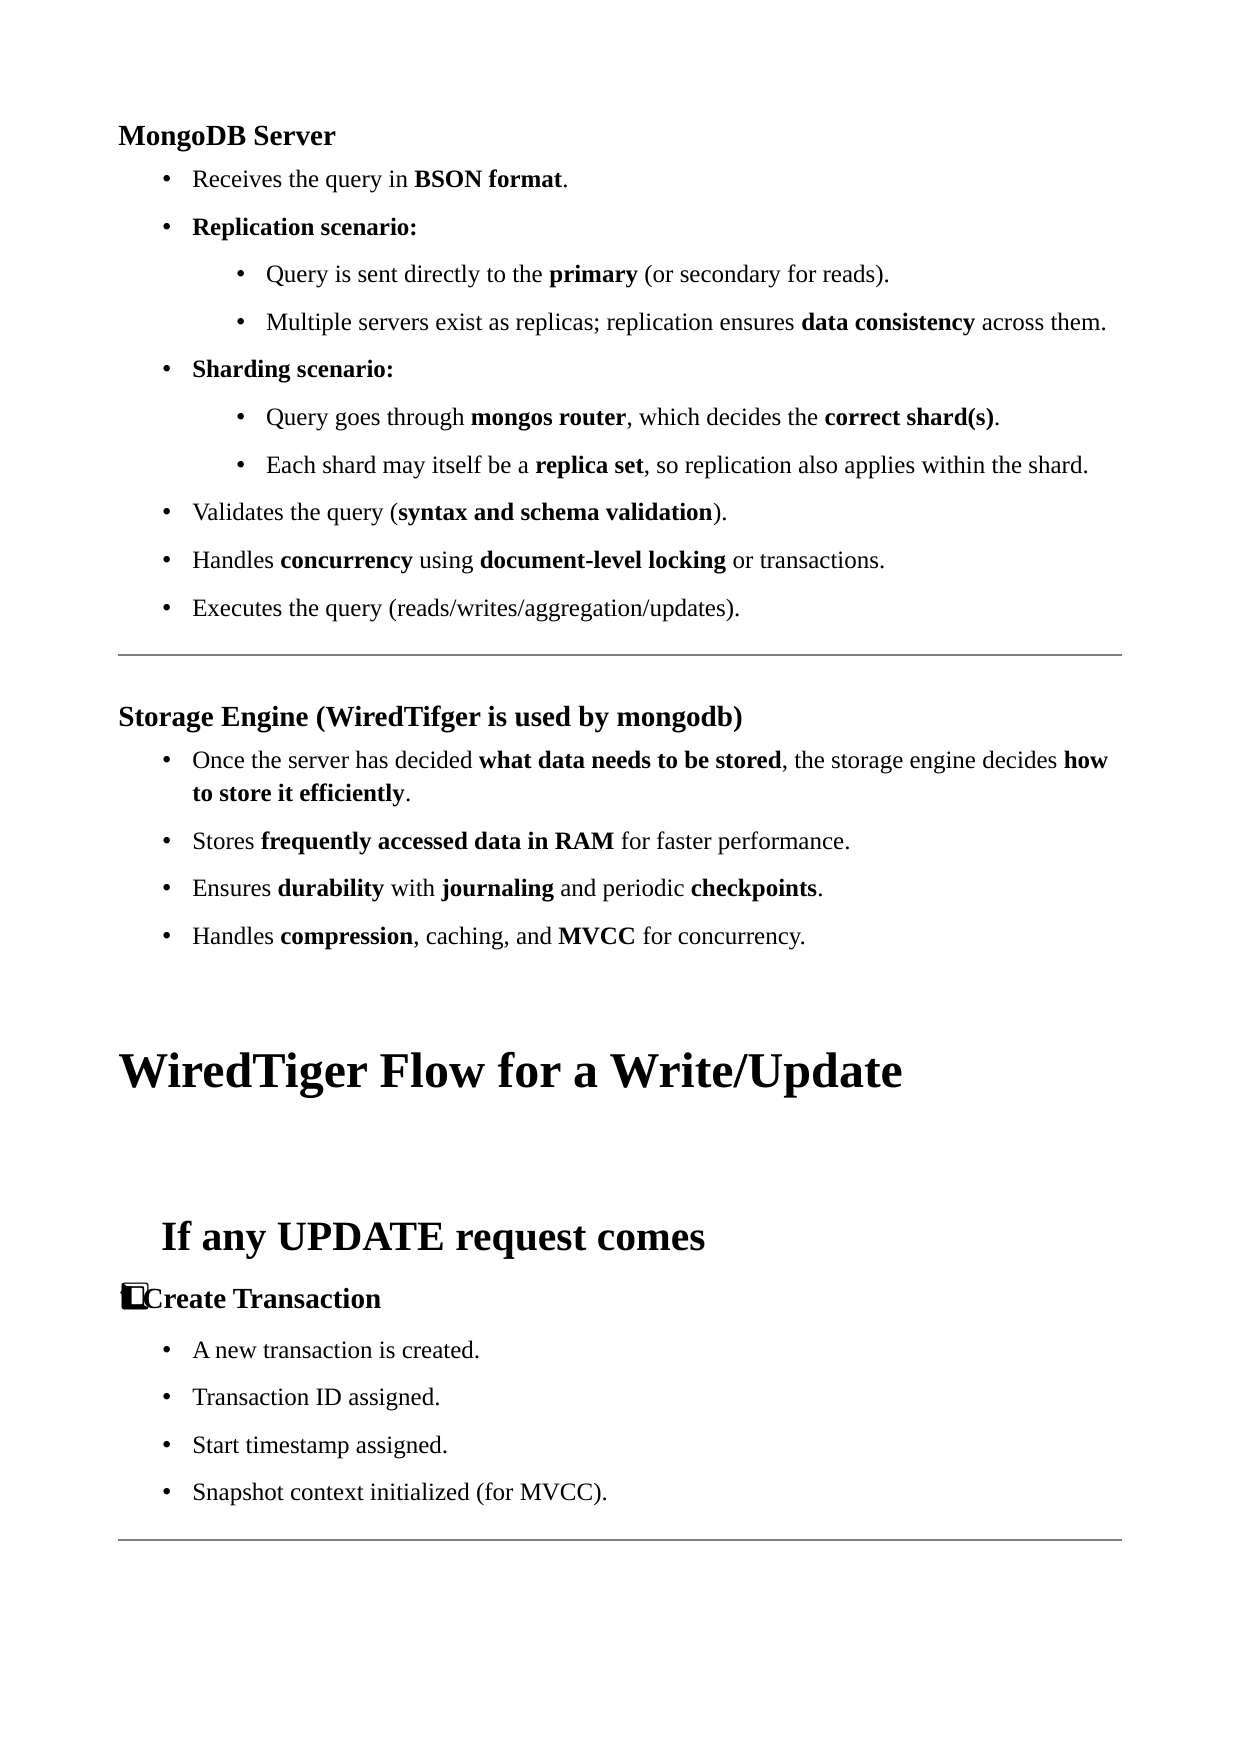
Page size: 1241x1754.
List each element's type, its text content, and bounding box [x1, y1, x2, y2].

list Each shard may itself be a replica set, so replication also applies within the shard. [236, 450, 1122, 478]
list Handles compression, caching, and MVCC for concurrency. [162, 921, 1122, 950]
list Start timestamp assigned. [162, 1430, 1122, 1459]
list Receives the query in BSON format. [162, 164, 1122, 193]
list Validates the query (syntax and schema validation). [162, 497, 1122, 526]
list Handles concurrency using document-level locking or transactions. [162, 545, 1122, 574]
list Transaction ID assigned. [162, 1382, 1122, 1411]
list Executes the query (reads/writes/aggregation/updates). [162, 593, 1122, 621]
list Replication scenario: [162, 212, 1122, 241]
list Multiple servers exist as replicas; replication ensures data consistency across them. [236, 307, 1122, 336]
list A new transaction is created. [162, 1335, 1122, 1363]
list Stores frequently accessed data in RAM for faster performance. [162, 826, 1122, 854]
list Sharding scenario: [162, 354, 1122, 383]
list Query is sent directly to the primary (or secondary for reads). [236, 259, 1122, 288]
subtitle 1️⃣ Create Transaction [118, 1282, 1122, 1315]
subtitle Storage Engine (WiredTifger is used by mongodb) [118, 699, 1122, 733]
list Snapshot context initialized (for MVCC). [162, 1477, 1122, 1506]
list Ensures durability with journaling and periodic checkpoints. [162, 873, 1122, 902]
list Once the server has decided what data needs to be stored, the storage engine decides how to store it efficiently. [162, 745, 1122, 807]
subtitle WiredTiger Flow for a Write/Update [118, 1041, 1122, 1099]
subtitle 🔵 If any UPDATE request comes [118, 1212, 1122, 1260]
subtitle MongoDB Server [118, 118, 1122, 152]
list Query goes through mongos router, which decides the correct shard(s). [236, 402, 1122, 431]
